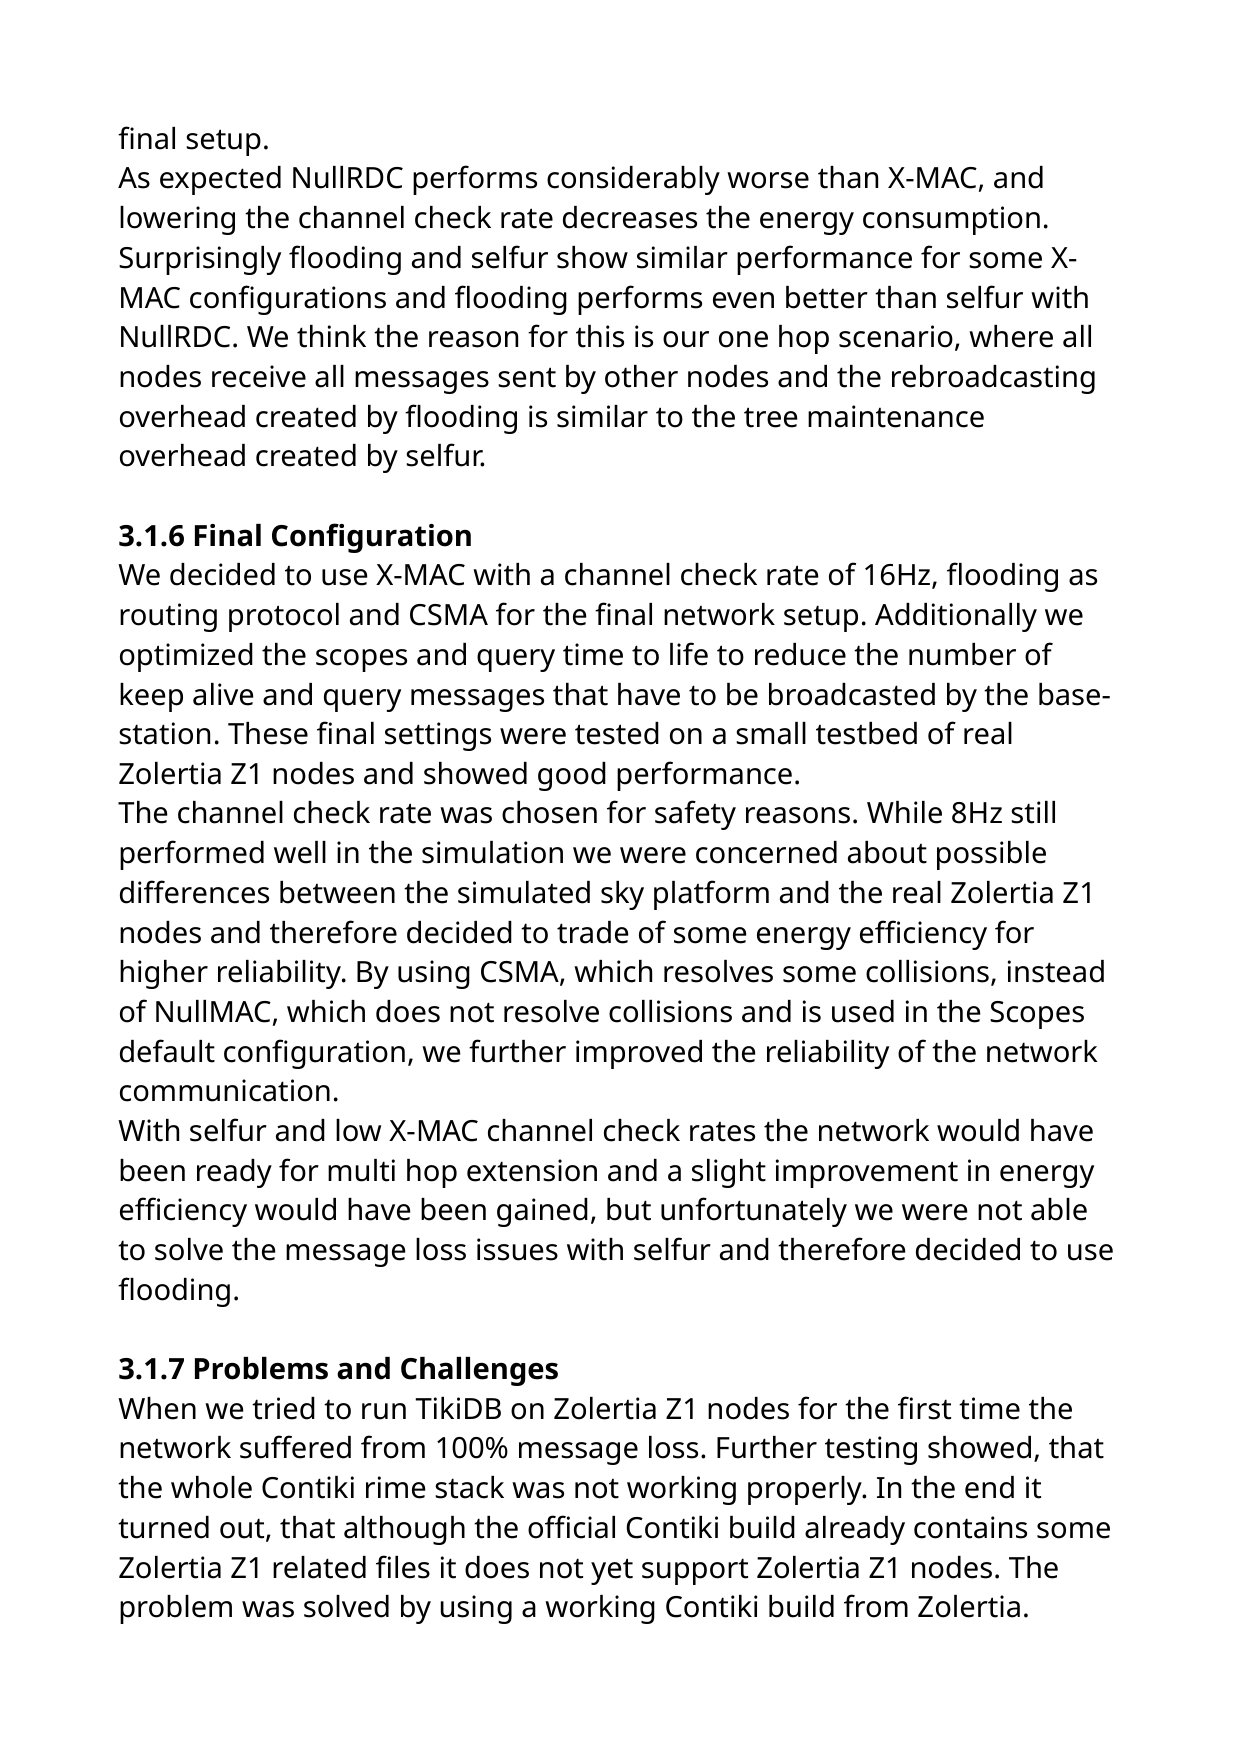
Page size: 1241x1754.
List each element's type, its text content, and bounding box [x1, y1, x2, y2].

text As expected NullRDC performs considerably worse than X-MAC, and lowering the channel check rate decreases the energy consumption. Surprisingly flooding and selfur show similar performance for some X-MAC configurations and flooding performs even better than selfur with NullRDC. We think the reason for this is our one hop scenario, where all nodes receive all messages sent by other nodes and the rebroadcasting overhead created by flooding is similar to the tree maintenance overhead created by selfur. [118, 158, 1122, 475]
text final setup. [118, 118, 1122, 158]
text 3.1.6 Final Configuration [118, 515, 1122, 555]
text The channel check rate was chosen for safety reasons. While 8Hz still performed well in the simulation we were concerned about possible differences between the simulated sky platform and the real Zolertia Z1 nodes and therefore decided to trade of some energy efficiency for higher reliability. By using CSMA, which resolves some collisions, instead of NullMAC, which does not resolve collisions and is used in the Scopes default configuration, we further improved the reliability of the network communication. [118, 793, 1122, 1110]
text 3.1.7 Problems and Challenges [118, 1348, 1122, 1388]
text With selfur and low X-MAC channel check rates the network would have been ready for multi hop extension and a slight improvement in energy efficiency would have been gained, but unfortunately we were not able to solve the message loss issues with selfur and therefore decided to use flooding. [118, 1110, 1122, 1309]
text When we tried to run TikiDB on Zolertia Z1 nodes for the first time the network suffered from 100% message loss. Further testing showed, that the whole Contiki rime stack was not working properly. In the end it turned out, that although the official Contiki build already contains some Zolertia Z1 related files it does not yet support Zolertia Z1 nodes. The problem was solved by using a working Contiki build from Zolertia. [118, 1388, 1122, 1626]
text We decided to use X-MAC with a channel check rate of 16Hz, flooding as routing protocol and CSMA for the final network setup. Additionally we optimized the scopes and query time to life to reduce the number of keep alive and query messages that have to be broadcasted by the base-station. These final settings were tested on a small testbed of real Zolertia Z1 nodes and showed good performance. [118, 555, 1122, 793]
